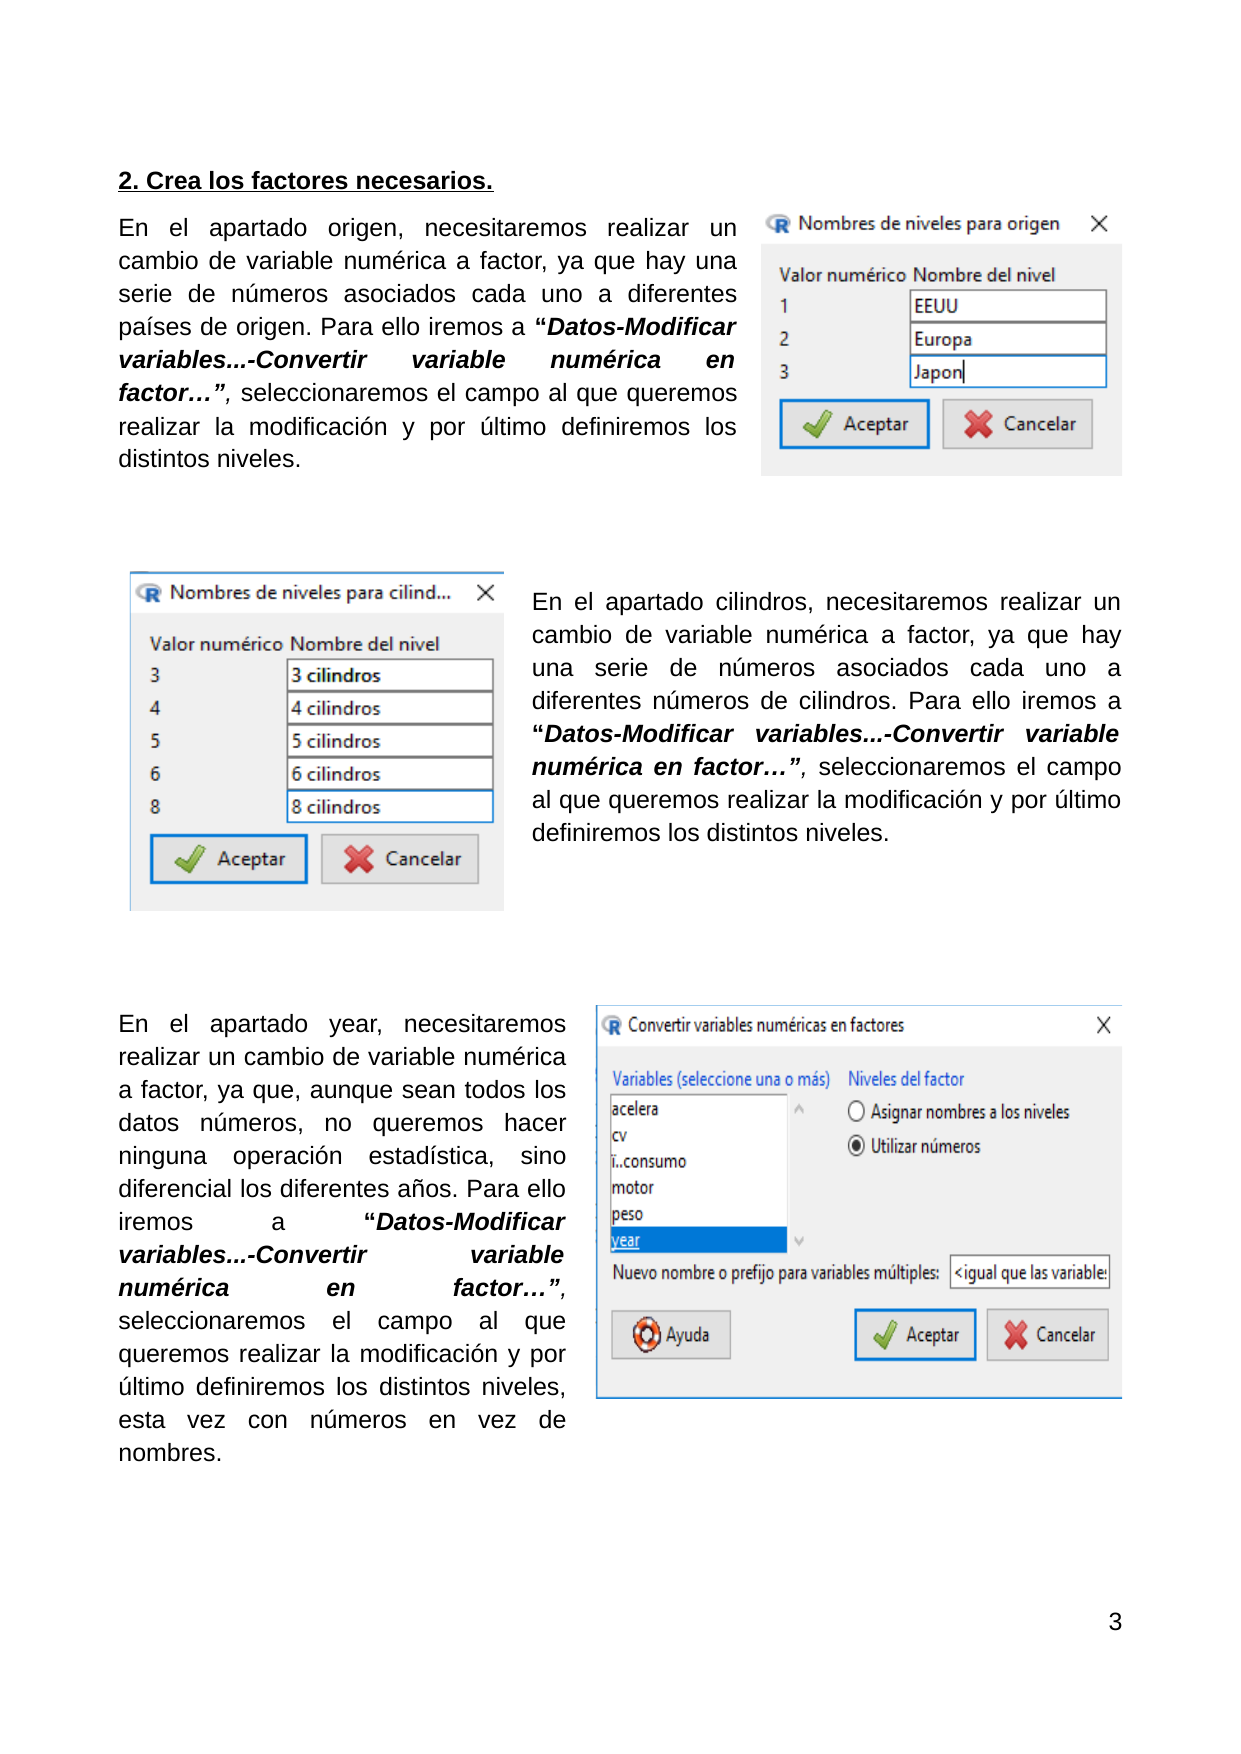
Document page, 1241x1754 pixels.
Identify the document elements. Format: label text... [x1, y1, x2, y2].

text En el apartado year, necesitaremos realizar un cambio de variable numérica a factor, ya que, aunque sean todos los datos números, no queremos hacer ninguna operación estadística, sino diferencial los diferentes años. Para ello iremos a “Datos-Modificar variables...-Convertir variable numérica en factor…”, seleccionaremos el campo al que queremos realizar la modificación y por último definiremos los distintos niveles, esta vez con números en vez de nombres. [118, 1009, 567, 1467]
text 2. Crea los factores necesarios. [118, 166, 1122, 194]
picture [761, 205, 1123, 476]
text En el apartado origen, necesitaremos realizar un cambio de variable numérica a factor, ya que hay una serie de números asociados cada uno a diferentes países de origen. Para ello iremos a “Datos-Modificar variables...-Convertir variable numérica en factor…”, seleccionaremos el campo al que queremos realizar la modificación y por último definiremos los distintos niveles. [118, 213, 738, 473]
picture [595, 1005, 1123, 1399]
picture [129, 571, 504, 911]
text En el apartado cilindros, necesitaremos realizar un cambio de variable numérica a factor, ya que hay una serie de números asociados cada uno a diferentes números de cilindros. Para ello iremos a “Datos-Modificar variables...-Convertir variable numérica en factor…”, seleccionaremos el campo al que queremos realizar la modificación y por último definiremos los distintos niveles. [532, 587, 1122, 847]
